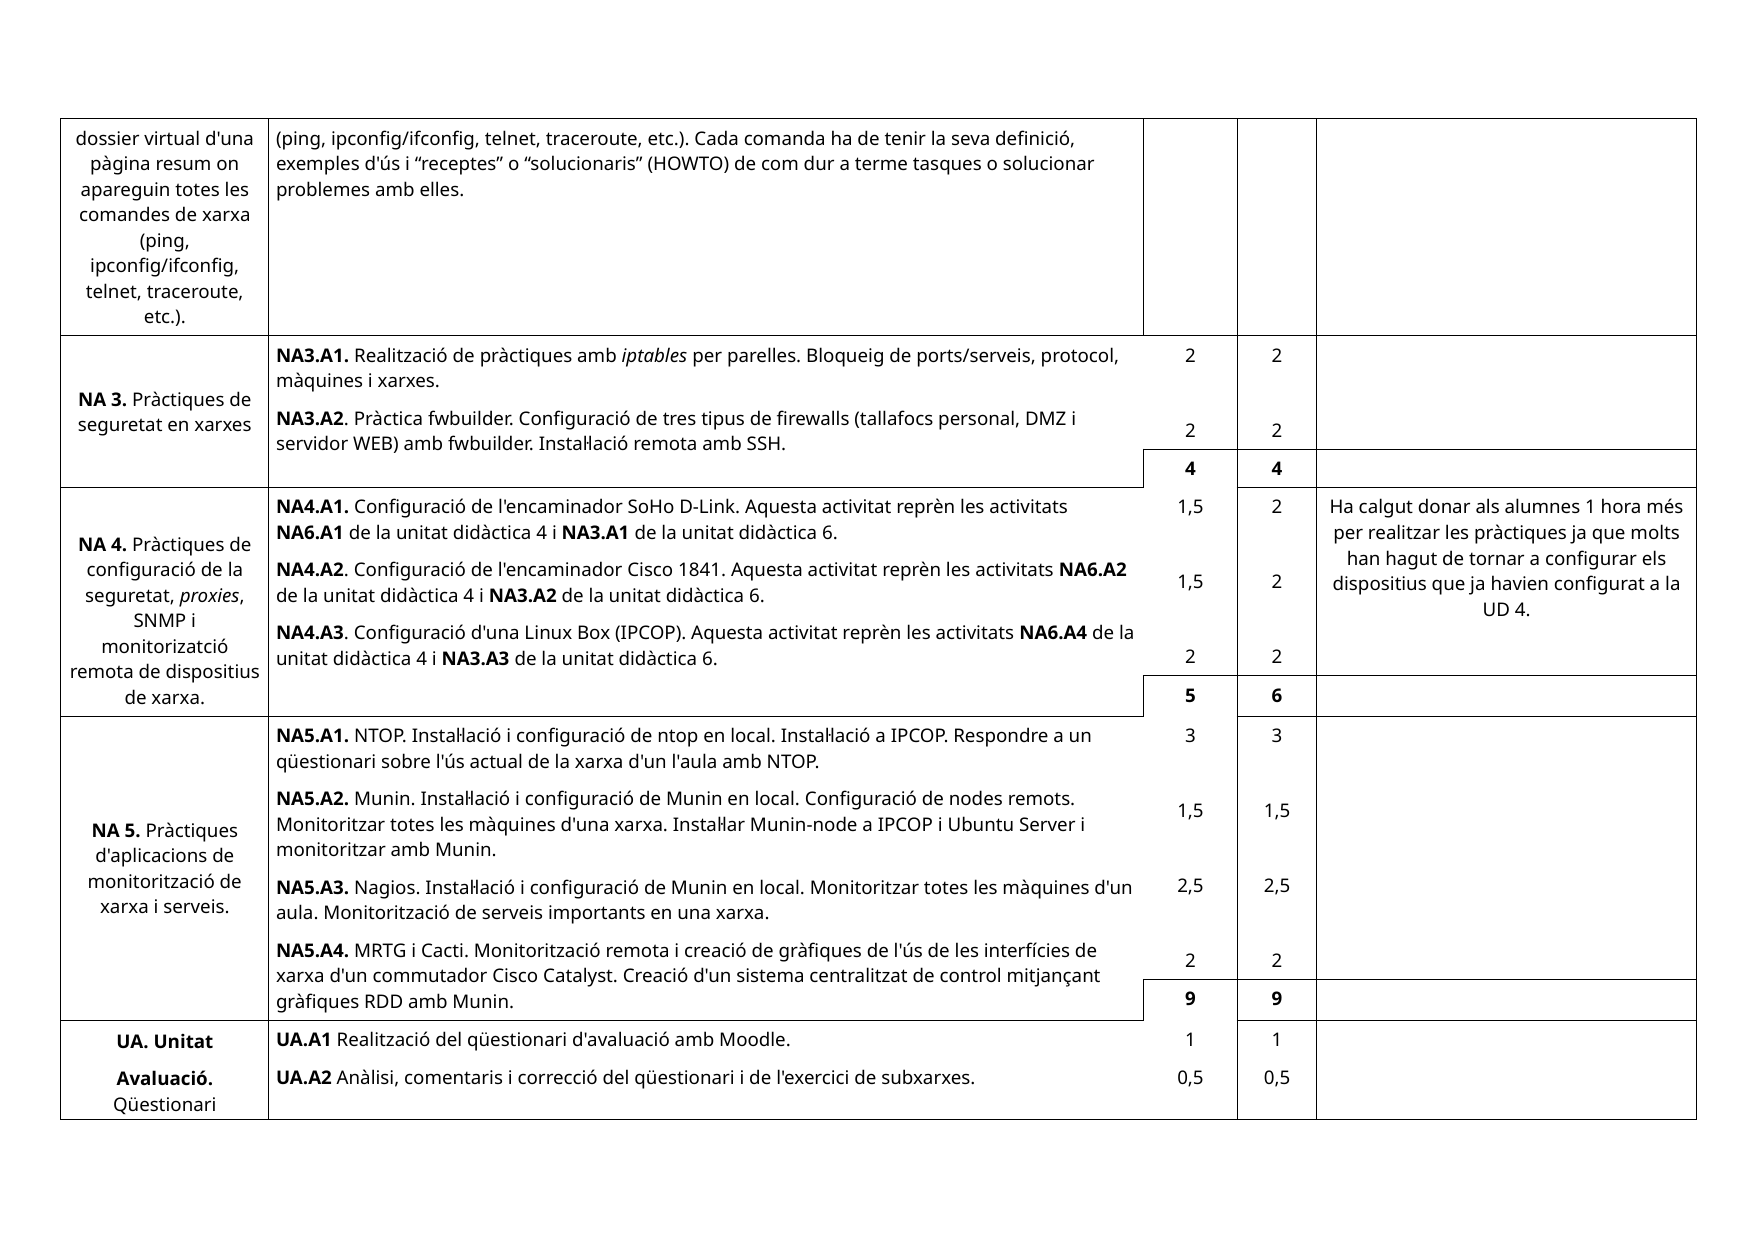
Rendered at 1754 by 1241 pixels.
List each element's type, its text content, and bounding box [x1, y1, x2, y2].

table_cell NA4.A1. Configuració de l'encaminador SoHo D-Link. Aquesta activitat reprèn les activitats NA6.A1 de la unitat didàctica 4 i NA3.A1 de la unitat didàctica 6. NA4.A2. Configuració de l'encaminador Cisco 1841. Aquesta activitat reprèn les activitats NA6.A2 de la unitat didàctica 4 i NA3.A2 de la unitat didàctica 6. NA4.A3. Configuració d'una Linux Box (IPCOP). Aquesta activitat reprèn les activitats NA6.A4 de la unitat didàctica 4 i NA3.A3 de la unitat didàctica 6. [269, 488, 1143, 716]
table_cell NA5.A1. NTOP. Instal·lació i configuració de ntop en local. Instal·lació a IPCOP. Respondre a un qüestionari sobre l'ús actual de la xarxa d'un l'aula amb NTOP. NA5.A2. Munin. Instal·lació i configuració de Munin en local. Configuració de nodes remots. Monitoritzar totes les màquines d'una xarxa. Instal·lar Munin-node a IPCOP i Ubuntu Server i monitoritzar amb Munin. NA5.A3. Nagios. Instal·lació i configuració de Munin en local. Monitoritzar totes les màquines d'un aula. Monitorització de serveis importants en una xarxa. NA5.A4. MRTG i Cacti. Monitorització remota i creació de gràfiques de l'ús de les interfícies de xarxa d'un commutador Cisco Catalyst. Creació d'un sistema centralitzat de control mitjançant gràfiques RDD amb Munin. [269, 717, 1143, 1019]
table_cell [1317, 119, 1696, 335]
table_header Ha calgut donar als alumnes 1 hora més per realitzar les pràctiques ja que molts han hagut de tornar a configurar els dispositius que ja havien configurat a la UD 4. [1317, 488, 1696, 675]
table_cell 4 [1238, 450, 1316, 487]
table_cell UA.A1 Realització del qüestionari d'avaluació amb Moodle. UA.A2 Anàlisi, comentaris i correcció del qüestionari i de l'exercici de subxarxes. [269, 1021, 1143, 1118]
table_header 2 2 [1143, 336, 1237, 448]
table_cell NA 5. Pràctiques d'aplicacions de monitorització de xarxa i serveis. [61, 717, 268, 1019]
table_cell NA3.A1. Realització de pràctiques amb iptables per parelles. Bloqueig de ports/serveis, protocol, màquines i xarxes. NA3.A2. Pràctica fwbuilder. Configuració de tres tipus de firewalls (tallafocs personal, DMZ i servidor WEB) amb fwbuilder. Instal·lació remota amb SSH. [269, 336, 1143, 487]
table_cell 5 [1144, 676, 1237, 716]
table_header 3 1,5 2,5 2 [1143, 716, 1237, 979]
table_cell [1238, 119, 1316, 335]
table_cell [1317, 450, 1696, 487]
table_cell [1144, 119, 1237, 335]
table_header 1 0,5 [1143, 1020, 1237, 1118]
table_cell (ping, ipconfig/ifconfig, telnet, traceroute, etc.). Cada comanda ha de tenir la seva definició, exemples d'ús i “receptes” o “solucionaris” (HOWTO) de com dur a terme tasques o solucionar problemes amb elles. [269, 119, 1143, 335]
table_header 2 2 [1238, 336, 1316, 448]
table_cell 4 [1144, 450, 1237, 487]
table_cell UA. Unitat Avaluació. Qüestionari [61, 1021, 268, 1118]
table_cell NA 3. Pràctiques de seguretat en xarxes [61, 336, 268, 487]
table_header [1317, 336, 1696, 448]
table_header 1,5 1,5 2 [1143, 487, 1237, 675]
table_header 3 1,5 2,5 2 [1238, 717, 1316, 979]
table_cell dossier virtual d'una pàgina resum on apareguin totes les comandes de xarxa (ping, ipconfig/ifconfig, telnet, traceroute, etc.). [61, 119, 268, 335]
table_cell 9 [1144, 980, 1237, 1019]
table_header [1317, 1021, 1696, 1118]
table_cell 9 [1238, 980, 1316, 1019]
table_cell NA 4. Pràctiques de configuració de la seguretat, proxies, SNMP i monitorizatció remota de dispositius de xarxa. [61, 488, 268, 716]
table_header 1 0,5 [1238, 1021, 1316, 1118]
table_header 2 2 2 [1238, 488, 1316, 675]
table_cell [1317, 676, 1696, 716]
table_cell [1317, 980, 1696, 1019]
table_header [1317, 717, 1696, 979]
table_cell 6 [1238, 676, 1316, 716]
